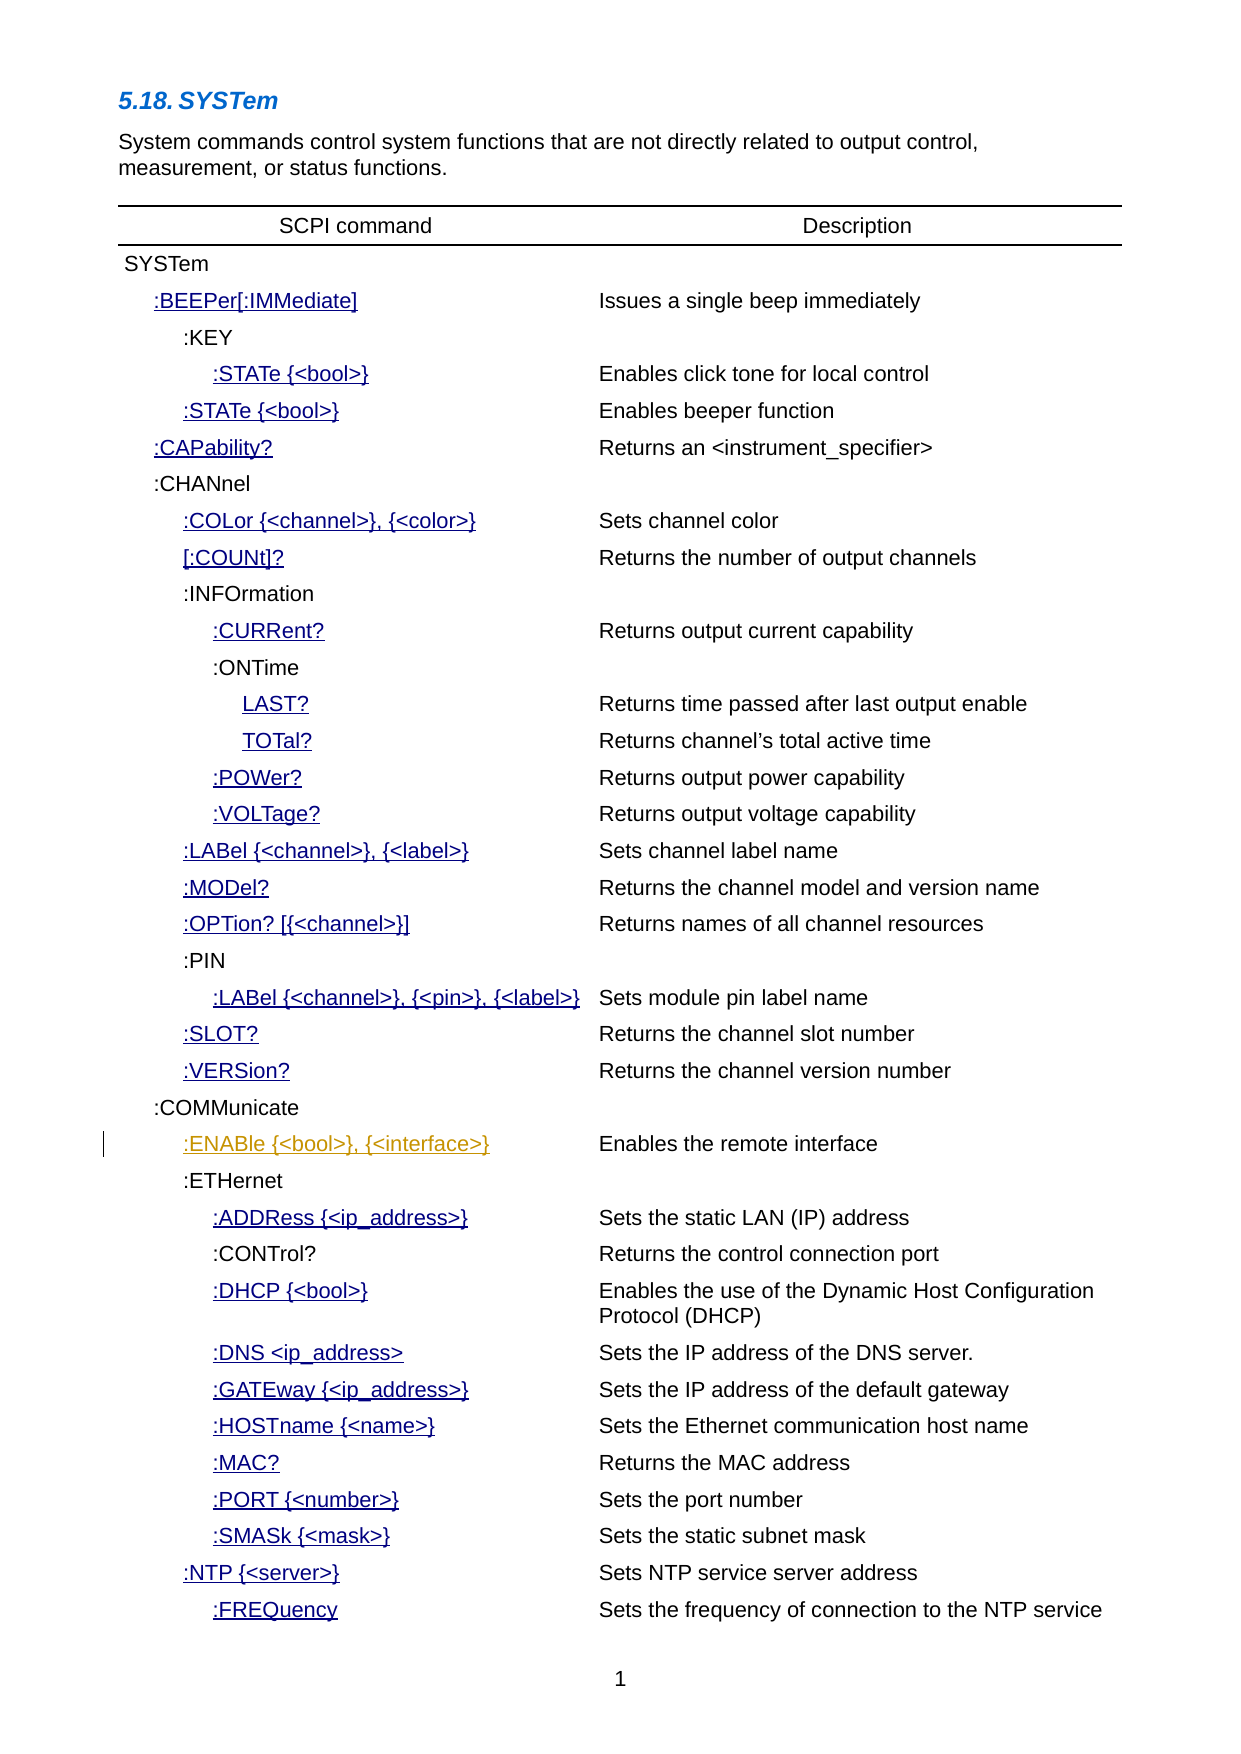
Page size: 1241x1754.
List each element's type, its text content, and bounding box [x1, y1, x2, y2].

table_cell Returns the number of output channels [593, 539, 1122, 576]
table_cell Enables beeper function [593, 392, 1122, 429]
table_cell :ONTime [118, 649, 593, 686]
table_cell :KEY [118, 319, 593, 356]
table_cell Sets NTP service server address [593, 1554, 1122, 1591]
table_cell :VOLTage? [118, 796, 593, 832]
table_cell [593, 1162, 1122, 1199]
table_cell Sets the static LAN (IP) address [593, 1199, 1122, 1236]
table_cell :OPTion? [{<channel>}] [118, 906, 593, 942]
table_cell Enables the use of the Dynamic Host Configuration Protocol (DHCP) [593, 1272, 1122, 1334]
table_cell Sets the port number [593, 1481, 1122, 1517]
table_cell :PIN [118, 942, 593, 979]
table_cell Returns the channel model and version name [593, 869, 1122, 906]
table_cell :PORT {<number>} [118, 1481, 593, 1517]
table_cell :STATe {<bool>} [118, 356, 593, 392]
table_cell Returns an <instrument_specifier> [593, 429, 1122, 466]
table_cell :MAC? [118, 1444, 593, 1481]
table_cell :COLor {<channel>}, {<color>} [118, 502, 593, 539]
table_cell [593, 319, 1122, 356]
table_cell Sets channel color [593, 502, 1122, 539]
table_cell LAST? [118, 686, 593, 722]
table_cell Sets the frequency of connection to the NTP service [593, 1591, 1122, 1627]
table_cell :CAPability? [118, 429, 593, 466]
table_cell [593, 246, 1122, 282]
table_cell Sets the Ethernet communication host name [593, 1408, 1122, 1444]
table_cell :MODel? [118, 869, 593, 906]
table_cell :LABel {<channel>}, {<label>} [118, 832, 593, 869]
table_cell Returns the channel slot number [593, 1016, 1122, 1052]
table_cell Enables the remote interface [593, 1126, 1122, 1162]
table_cell SYSTem [118, 246, 593, 282]
table_header Description [593, 207, 1122, 243]
subtitle SYSTem [118, 86, 1122, 114]
table_cell :DNS <ip_address> [118, 1334, 593, 1371]
table_cell Issues a single beep immediately [593, 282, 1122, 319]
table_cell :ADDRess {<ip_address>} [118, 1199, 593, 1236]
table_cell :CONTrol? [118, 1236, 593, 1272]
table_cell :ETHernet [118, 1162, 593, 1199]
table_cell TOTal? [118, 722, 593, 759]
table_cell :VERSion? [118, 1052, 593, 1089]
table_cell Sets module pin label name [593, 979, 1122, 1016]
table_cell Returns output current capability [593, 612, 1122, 649]
table_cell :BEEPer[:IMMediate] [118, 282, 593, 319]
table_cell Enables click tone for local control [593, 356, 1122, 392]
table_cell Returns the control connection port [593, 1236, 1122, 1272]
table_cell :SMASk {<mask>} [118, 1518, 593, 1554]
table_cell Sets the IP address of the DNS server. [593, 1334, 1122, 1371]
table_cell Sets the static subnet mask [593, 1518, 1122, 1554]
table_cell :SLOT? [118, 1016, 593, 1052]
table_cell :LABel {<channel>}, {<pin>}, {<label>} [118, 979, 593, 1016]
table_cell :NTP {<server>} [118, 1554, 593, 1591]
table_cell :CURRent? [118, 612, 593, 649]
text System commands control system functions that are not directly related to output control, measurement, or status functions. [118, 129, 1122, 179]
table_cell :FREQuency [118, 1591, 593, 1627]
table_cell :CHANnel [118, 466, 593, 502]
table_cell Returns time passed after last output enable [593, 686, 1122, 722]
table_cell :COMMunicate [118, 1089, 593, 1126]
table_cell [593, 576, 1122, 612]
table_cell :INFOrmation [118, 576, 593, 612]
table_cell Returns the channel version number [593, 1052, 1122, 1089]
table_cell Returns the MAC address [593, 1444, 1122, 1481]
table_cell [593, 466, 1122, 502]
table_cell :POWer? [118, 759, 593, 796]
table_cell Sets the IP address of the default gateway [593, 1371, 1122, 1407]
table_cell Returns channel’s total active time [593, 722, 1122, 759]
table_cell Returns output voltage capability [593, 796, 1122, 832]
table_cell :DHCP {<bool>} [118, 1272, 593, 1334]
table_cell :GATEway {<ip_address>} [118, 1371, 593, 1407]
table_cell Sets channel label name [593, 832, 1122, 869]
table_header SCPI command [118, 207, 593, 243]
table_cell Returns output power capability [593, 759, 1122, 796]
table_cell [:COUNt]? [118, 539, 593, 576]
table_cell [593, 649, 1122, 686]
table_cell :STATe {<bool>} [118, 392, 593, 429]
table_cell Returns names of all channel resources [593, 906, 1122, 942]
table_cell [593, 942, 1122, 979]
table_cell [593, 1089, 1122, 1126]
table_cell :ENABle {<bool>}, {<interface>} [118, 1126, 593, 1162]
table_cell :HOSTname {<name>} [118, 1408, 593, 1444]
